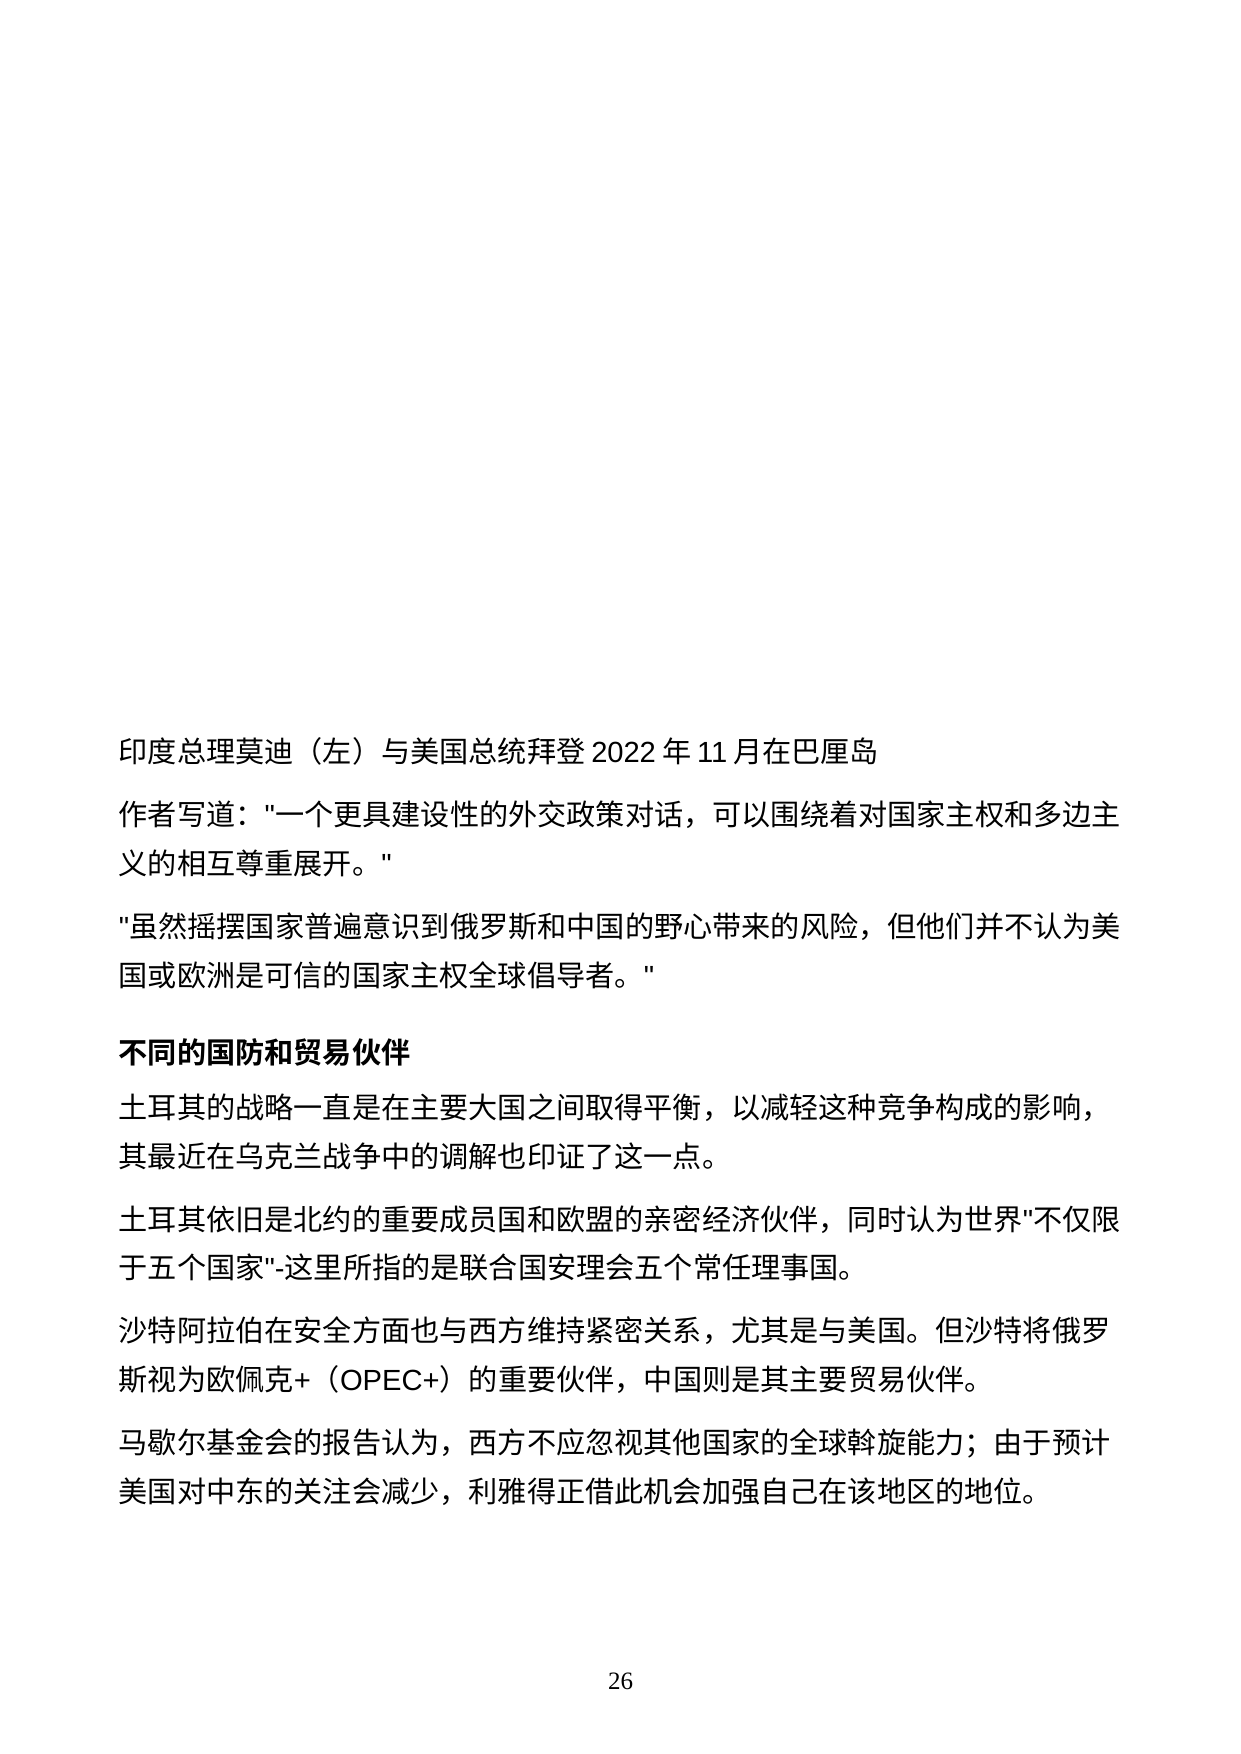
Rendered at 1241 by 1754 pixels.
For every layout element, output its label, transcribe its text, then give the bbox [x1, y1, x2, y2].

subtitle 不同的国防和贸易伙伴 [118, 1030, 1122, 1072]
text "虽然摇摆国家普遍意识到俄罗斯和中国的野心带来的风险，但他们并不认为美国或欧洲是可信的国家主权全球倡导者。" [118, 903, 1122, 994]
text 作者写道："一个更具建设性的外交政策对话，可以围绕着对国家主权和多边主义的相互尊重展开。" [118, 792, 1122, 883]
text 马歇尔基金会的报告认为，西方不应忽视其他国家的全球斡旋能力；由于预计美国对中东的关注会减少，利雅得正借此机会加强自己在该地区的地位。 [118, 1419, 1122, 1510]
text 土耳其的战略一直是在主要大国之间取得平衡，以减轻这种竞争构成的影响，其最近在乌克兰战争中的调解也印证了这一点。 [118, 1084, 1122, 1175]
text 沙特阿拉伯在安全方面也与西方维持紧密关系，尤其是与美国。但沙特将俄罗斯视为欧佩克+（OPEC+）的重要伙伴，中国则是其主要贸易伙伴。 [118, 1308, 1122, 1399]
text 印度总理莫迪（左）与美国总统拜登2022年11月在巴厘岛 [118, 729, 1122, 771]
text 土耳其依旧是北约的重要成员国和欧盟的亲密经济伙伴，同时认为世界"不仅限于五个国家"-这里所指的是联合国安理会五个常任理事国。 [118, 1196, 1122, 1287]
